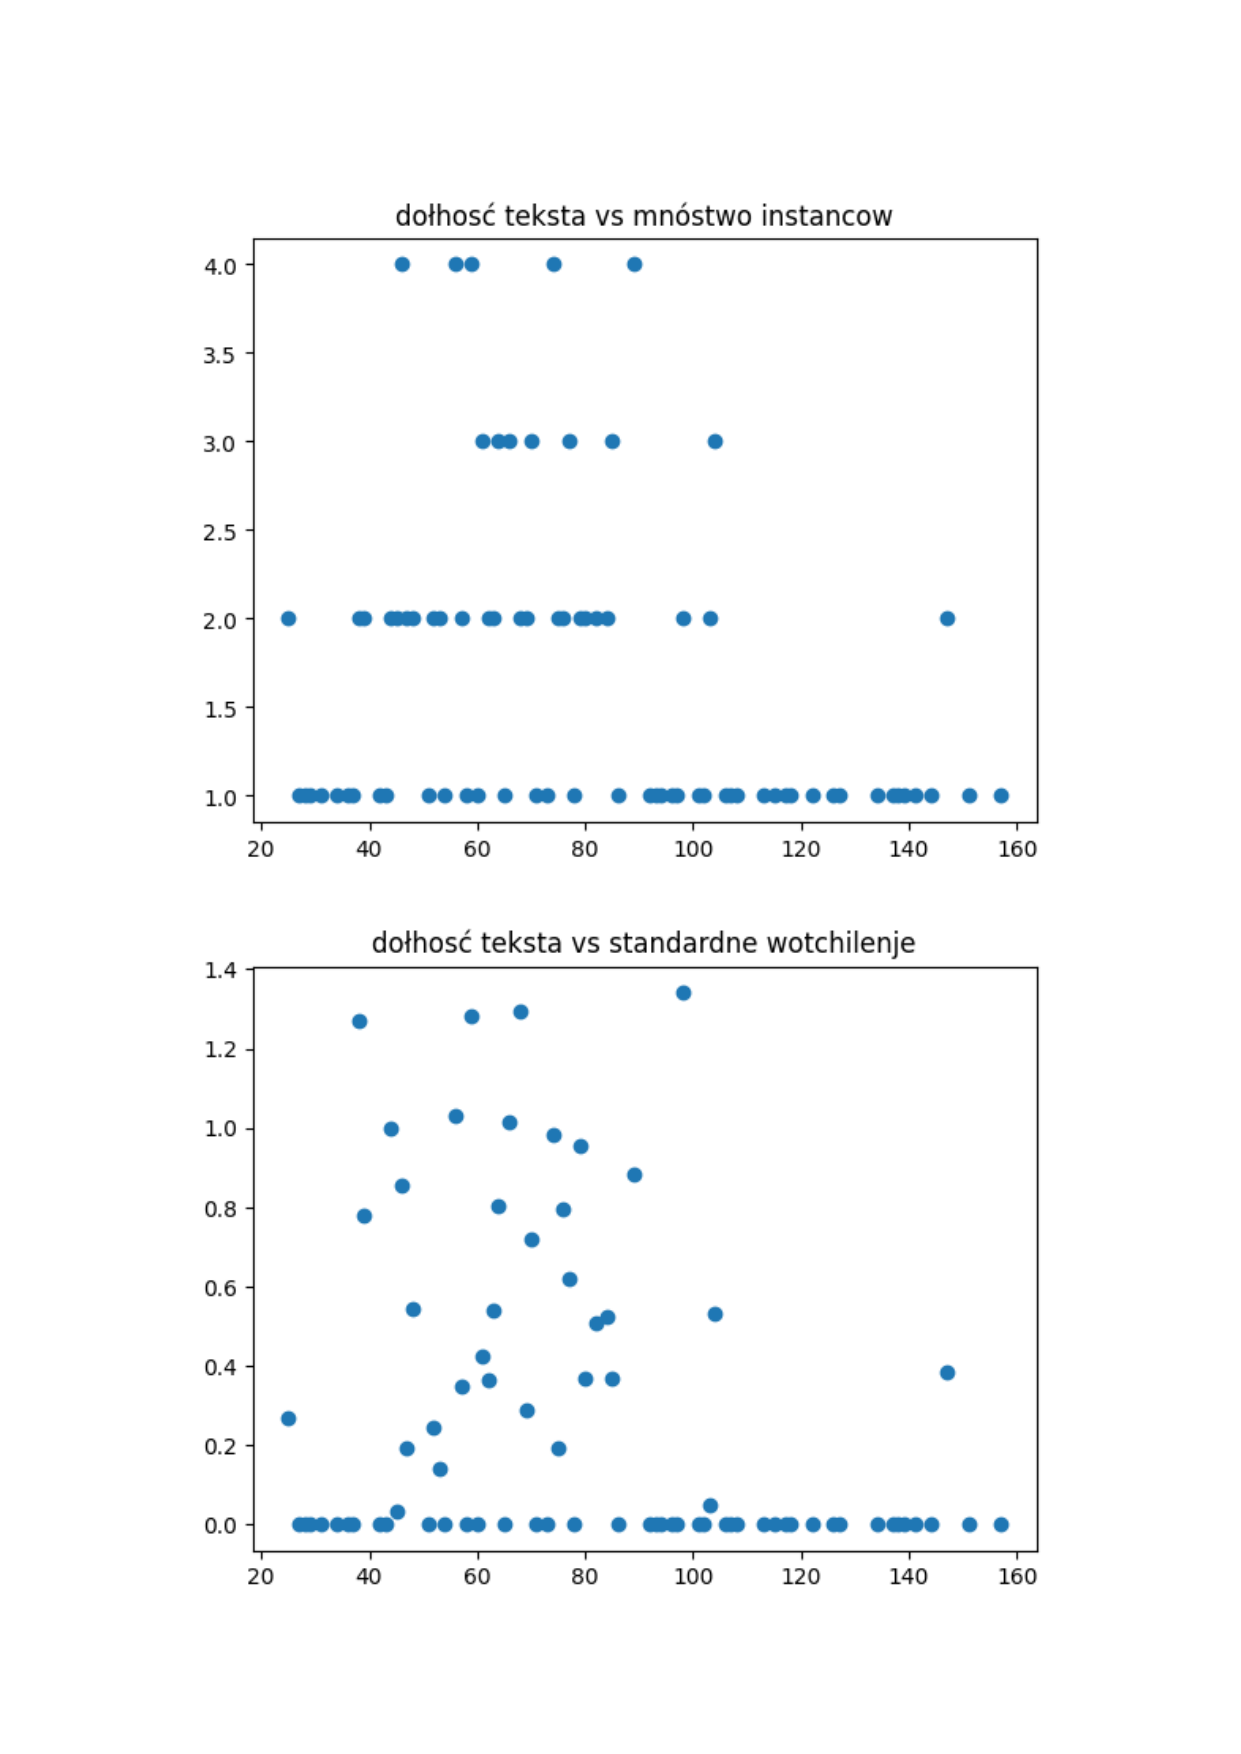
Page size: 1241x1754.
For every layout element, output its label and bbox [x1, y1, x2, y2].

picture [187, 188, 1053, 876]
picture [187, 915, 1053, 1605]
